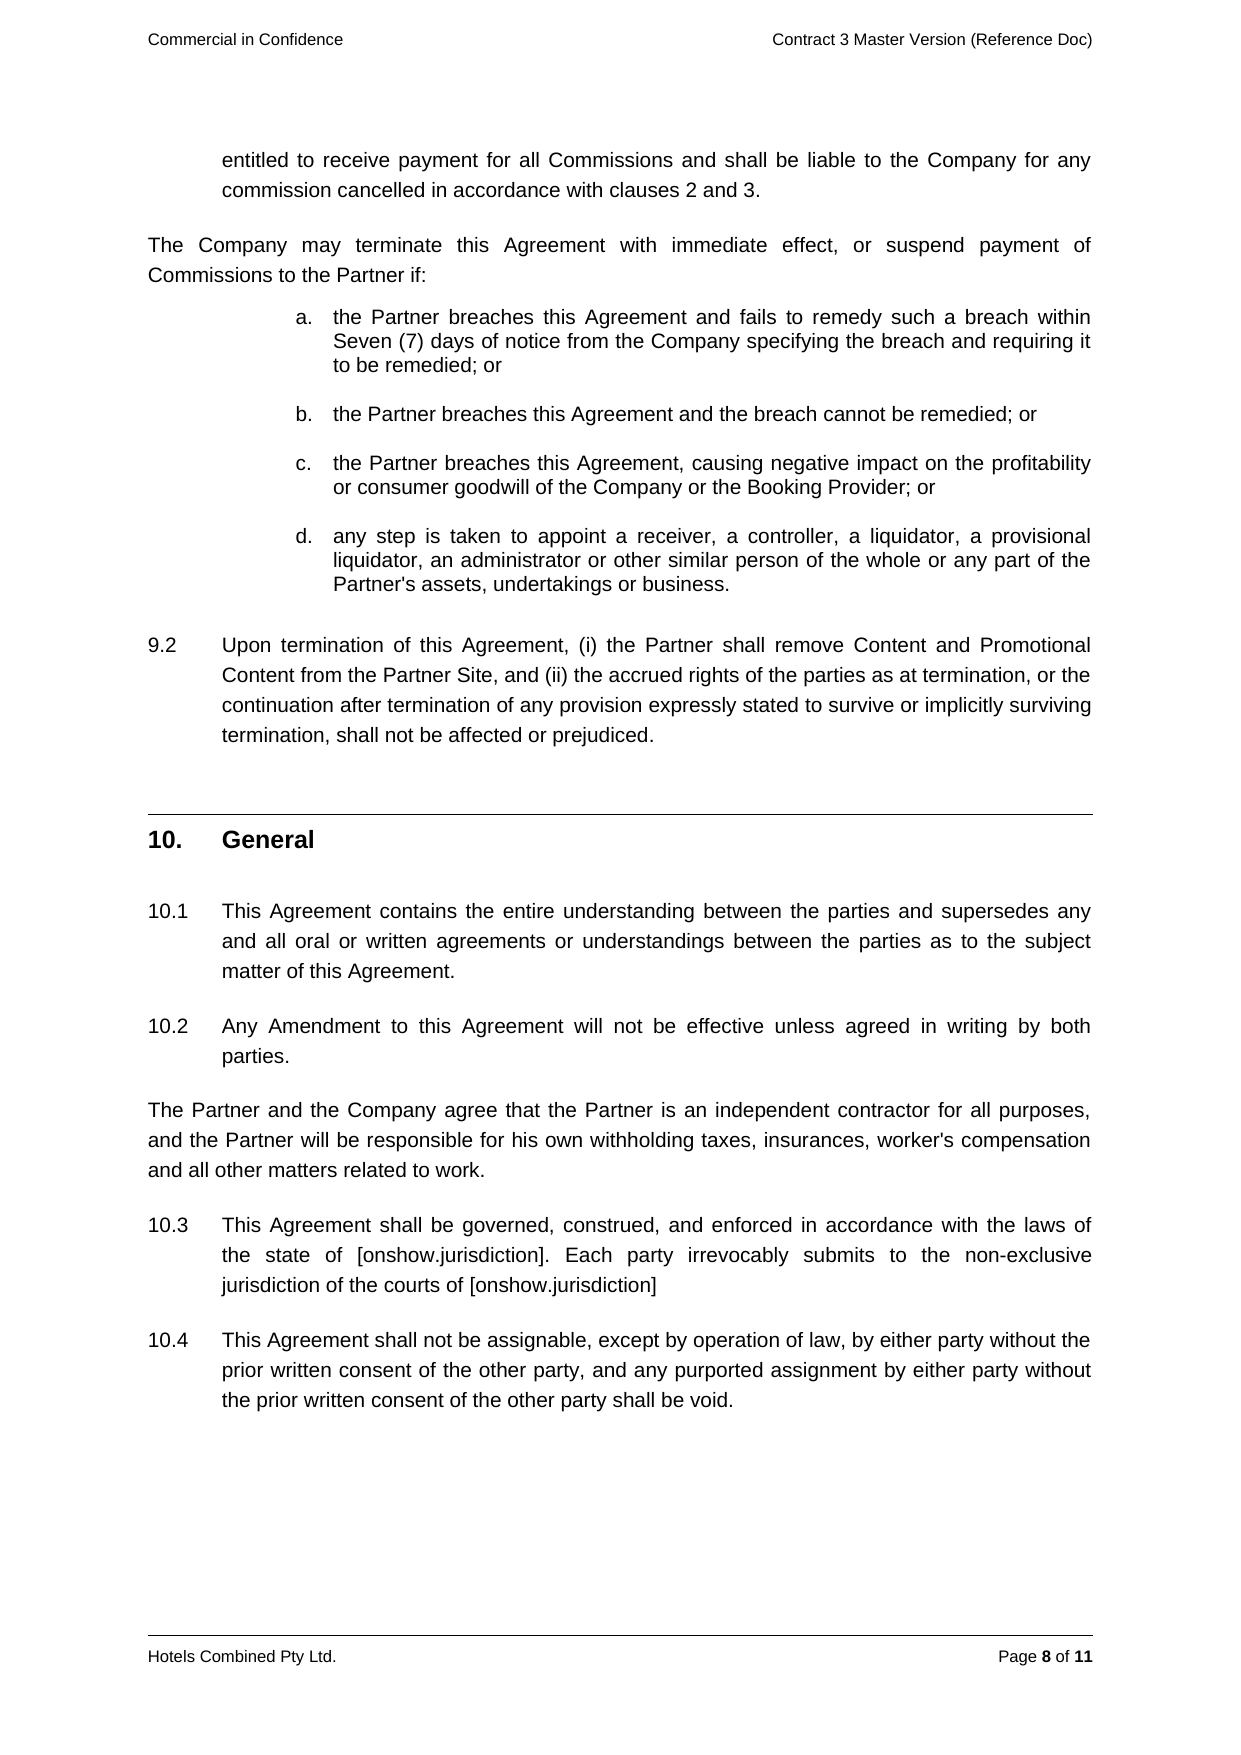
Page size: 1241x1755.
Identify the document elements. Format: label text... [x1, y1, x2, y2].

list any step is taken to appoint a receiver, a controller, a liquidator, a provisional liquidator, an administrator or other similar person of the whole or any part of the Partner's assets, undertakings or business. [295, 523, 1093, 595]
list the Partner breaches this Agreement and fails to remedy such a breach within Seven (7) days of notice from the Company specifying the breach and requiring it to be remedied; or [295, 305, 1093, 377]
list the Partner breaches this Agreement and the breach cannot be remedied; or [295, 402, 1093, 426]
subtitle The Company may terminate this Agreement with immediate effect, or suspend payment of Commissions to the Partner if: [148, 232, 1093, 286]
subtitle This Agreement contains the entire understanding between the parties and supersedes any and all oral or written agreements or understandings between the parties as to the subject matter of this Agreement. [148, 899, 1093, 983]
subtitle Upon termination of this Agreement, (i) the Partner shall remove Content and Promotional Content from the Partner Site, and (ii) the accrued rights of the parties as at termination, or the continuation after termination of any provision expressly stated to survive or implicitly surviving termination, shall not be affected or prejudiced. [148, 633, 1093, 747]
subtitle entitled to receive payment for all Commissions and shall be liable to the Company for any commission cancelled in accordance with clauses 2 and 3. [148, 148, 1093, 202]
subtitle The Partner and the Company agree that the Partner is an independent contractor for all purposes, and the Partner will be responsible for his own withholding taxes, insurances, worker's compensation and all other matters related to work. [148, 1098, 1093, 1182]
subtitle This Agreement shall not be assignable, except by operation of law, by either party without the prior written consent of the other party, and any purported assignment by either party without the prior written consent of the other party shall be void. [148, 1328, 1093, 1411]
list the Partner breaches this Agreement, causing negative impact on the profitability or consumer goodwill of the Company or the Booking Provider; or [295, 451, 1093, 498]
subtitle This Agreement shall be governed, construed, and enforced in accordance with the laws of the state of [onshow.jurisdiction]. Each party irrevocably submits to the non-exclusive jurisdiction of the courts of [onshow.jurisdiction] [148, 1213, 1093, 1297]
subtitle General [148, 815, 1093, 854]
subtitle Any Amendment to this Agreement will not be effective unless agreed in writing by both parties. [148, 1013, 1093, 1067]
